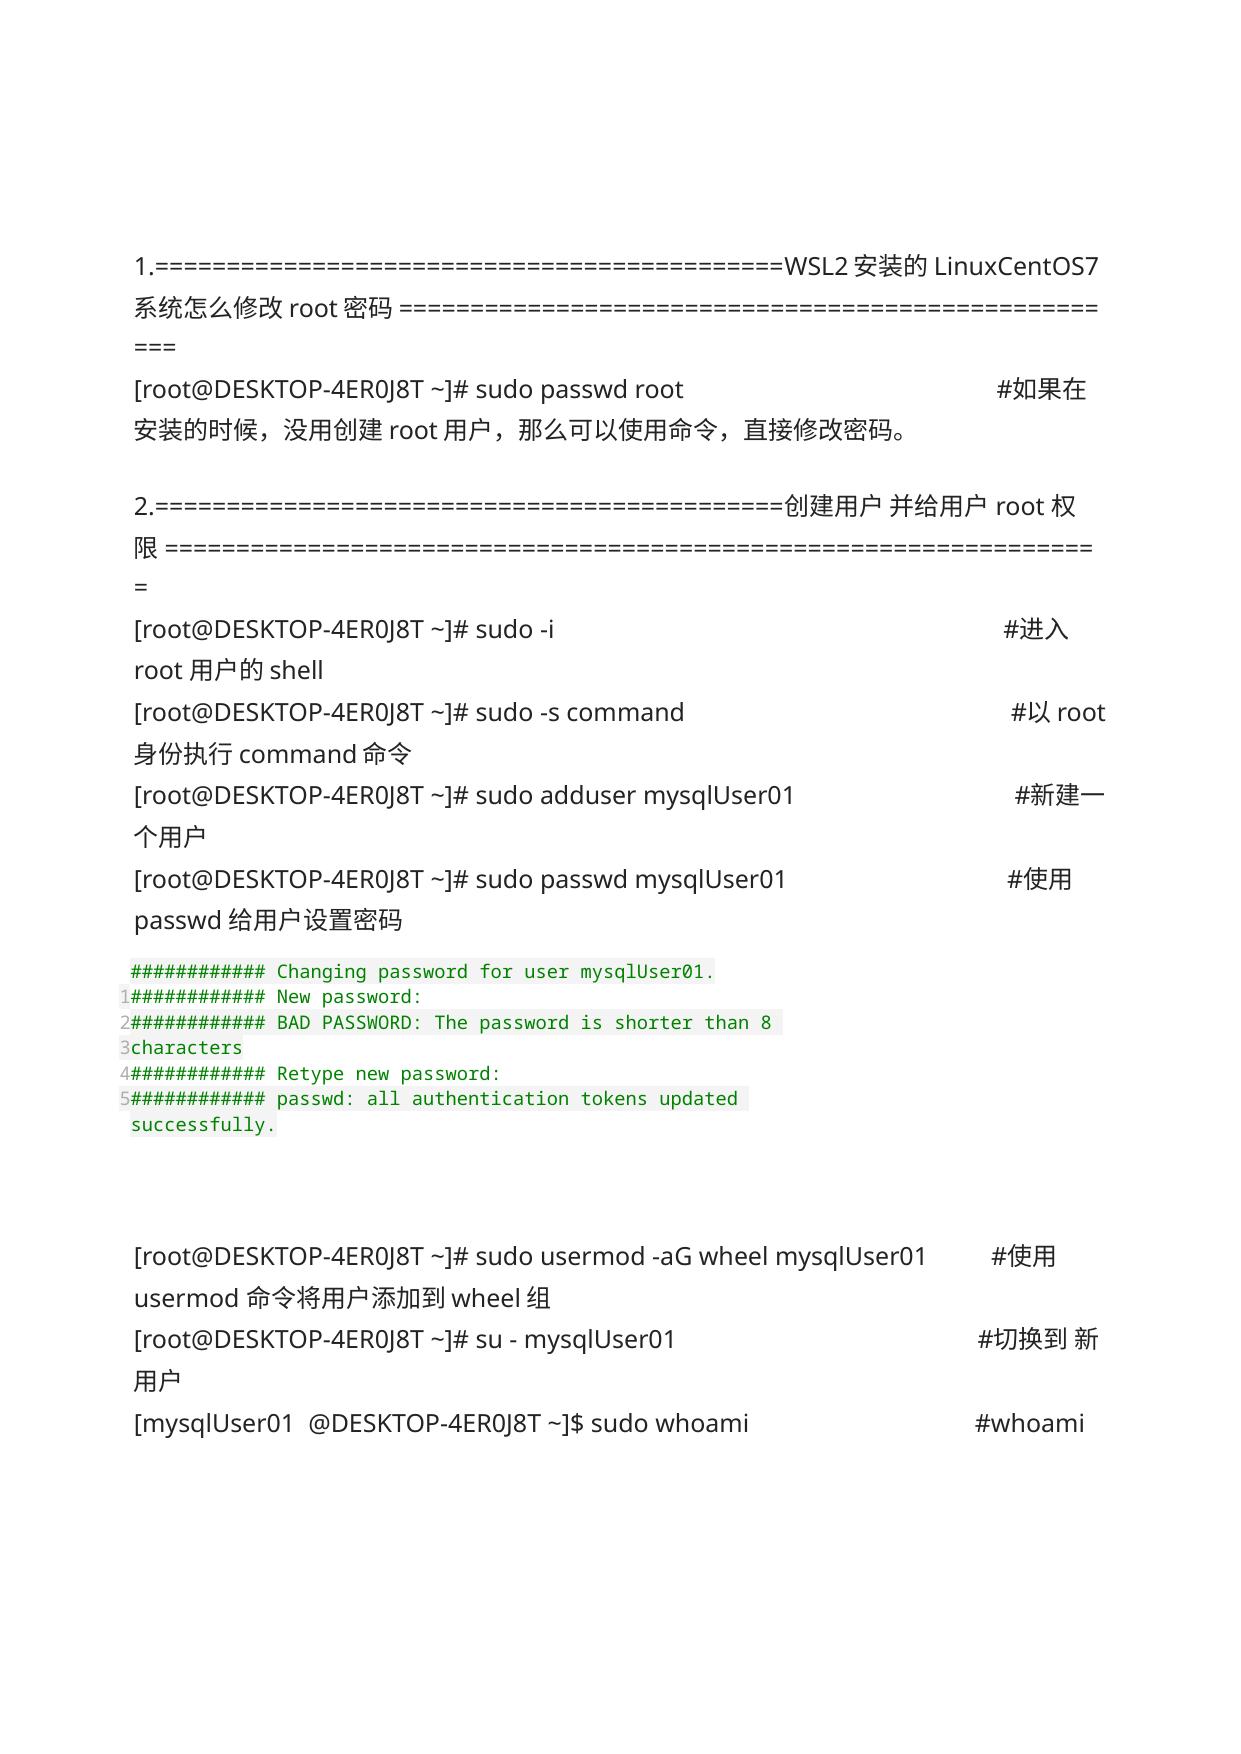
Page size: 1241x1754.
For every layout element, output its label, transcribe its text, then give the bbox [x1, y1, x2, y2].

text [root@DESKTOP-4ER0J8T ~]# sudo usermod -aG wheel mysqlUser01 #使用usermod 命令将用户添加到wheel组 [root@DESKTOP-4ER0J8T ~]# su - mysqlUser01 #切换到 新用户 [mysqlUser01 @DESKTOP-4ER0J8T ~]$ sudo whoami #whoami [134, 1201, 1106, 1439]
text 1.============================================WSL2安装的LinuxCentOS7 系统怎么修改root密码 ==================================================== [root@DESKTOP-4ER0J8T ~]# sudo passwd root #如果在安装的时候，没用创建root用户，那么可以使用命令，直接修改密码。 2.============================================创建用户 并给用户 root 权限 ================================================================== [root@DESKTOP-4ER0J8T ~]# sudo -i #进入 root 用户的shell [root@DESKTOP-4ER0J8T ~]# sudo -s command #以root 身份执行command命令 [root@DESKTOP-4ER0J8T ~]# sudo adduser mysqlUser01 #新建一个用户 [root@DESKTOP-4ER0J8T ~]# sudo passwd mysqlUser01 #使用 passwd 给用户设置密码 [134, 247, 1106, 937]
table_header ############ Changing password for user mysqlUser01. ############ New password: ############ BAD PASSWORD: The password is shorter than 8 characters ############ Retype new password: ############ passwd: all authentication tokens updated successfully. [130, 958, 833, 1137]
table_header 1 2 3 4 5 [118, 958, 130, 1137]
